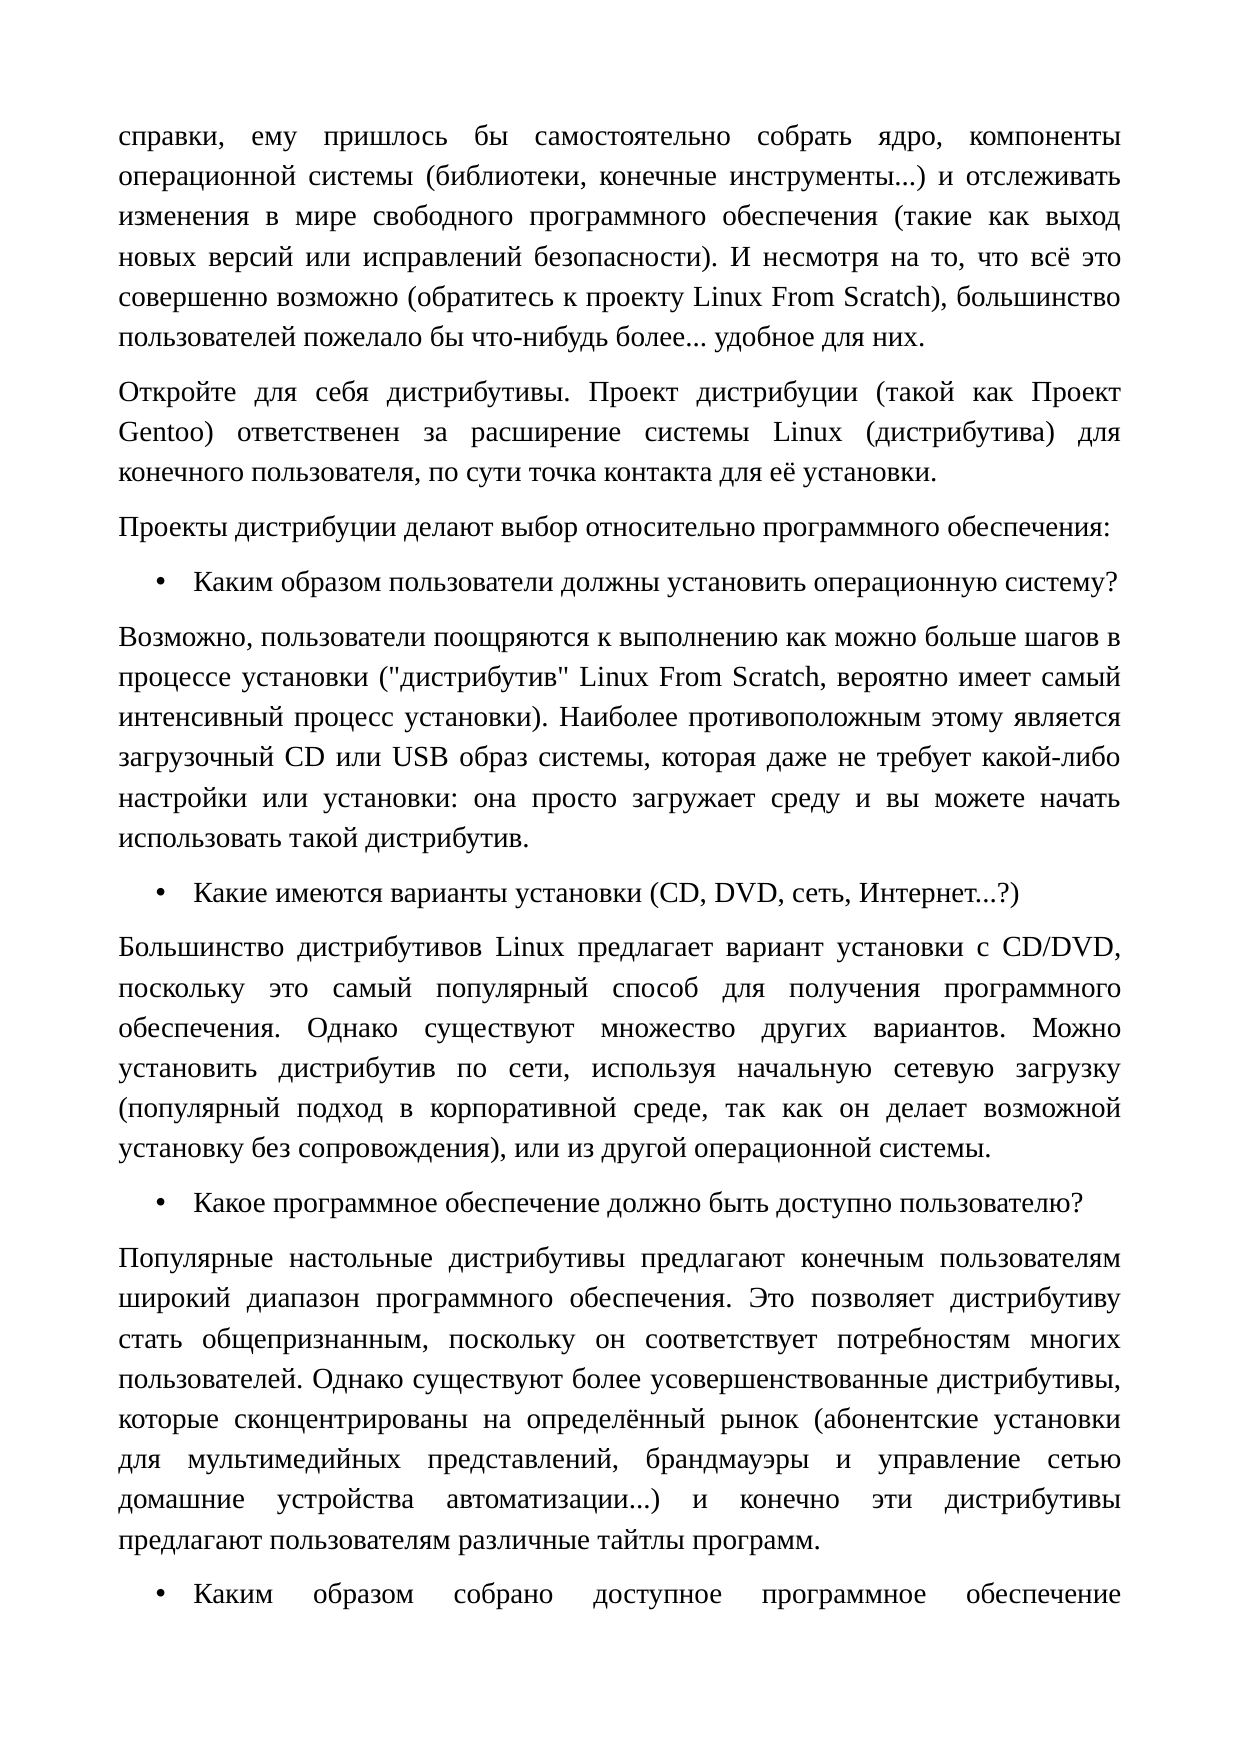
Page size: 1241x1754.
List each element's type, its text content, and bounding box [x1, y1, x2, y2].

text Откройте для себя дистрибутивы. Проект дистрибуции (такой как Проект Gentoo) ответственен за расширение системы Linux (дистрибутива) для конечного пользователя, по сути точка контакта для её установки. [118, 374, 1122, 488]
list Каким образом пользователи должны установить операционную систему? [156, 564, 1122, 598]
text Большинство дистрибутивов Linux предлагает вариант установки с CD/DVD, поскольку это самый популярный способ для получения программного обеспечения. Однако существуют множество других вариантов. Можно установить дистрибутив по сети, используя начальную сетевую загрузку (популярный подход в корпоративной среде, так как он делает возможной установку без сопровождения), или из другой операционной системы. [118, 929, 1122, 1164]
text справки, ему пришлось бы самостоятельно собрать ядро, компоненты операционной системы (библиотеки, конечные инструменты...) и отслеживать изменения в мире свободного программного обеспечения (такие как выход новых версий или исправлений безопасности). И несмотря на то, что всё это совершенно возможно (обратитесь к проекту Linux From Scratch), большинство пользователей пожелало бы что-нибудь более... удобное для них. [118, 118, 1122, 353]
text Проекты дистрибуции делают выбор относительно программного обеспечения: [118, 509, 1122, 543]
list Какие имеются варианты установки (CD, DVD, сеть, Интернет...?) [156, 875, 1122, 908]
text Популярные настольные дистрибутивы предлагают конечным пользователям широкий диапазон программного обеспечения. Это позволяет дистрибутиву стать общепризнанным, поскольку он соответствует потребностям многих пользователей. Однако существуют более усовершенствованные дистрибутивы, которые сконцентрированы на определённый рынок (абонентские установки для мультимедийных представлений, брандмауэры и управление сетью домашние устройства автоматизации...) и конечно эти дистрибутивы предлагают пользователям различные тайтлы программ. [118, 1240, 1122, 1555]
list Каким образом собрано доступное программное обеспечение [156, 1577, 1122, 1610]
text Возможно, пользователи поощряются к выполнению как можно больше шагов в процессе установки ("дистрибутив" Linux From Scratch, вероятно имеет самый интенсивный процесс установки). Наиболее противоположным этому является загрузочный CD или USB образ системы, которая даже не требует какой-либо настройки или установки: она просто загружает среду и вы можете начать использовать такой дистрибутив. [118, 619, 1122, 853]
list Какое программное обеспечение должно быть доступно пользователю? [156, 1185, 1122, 1219]
